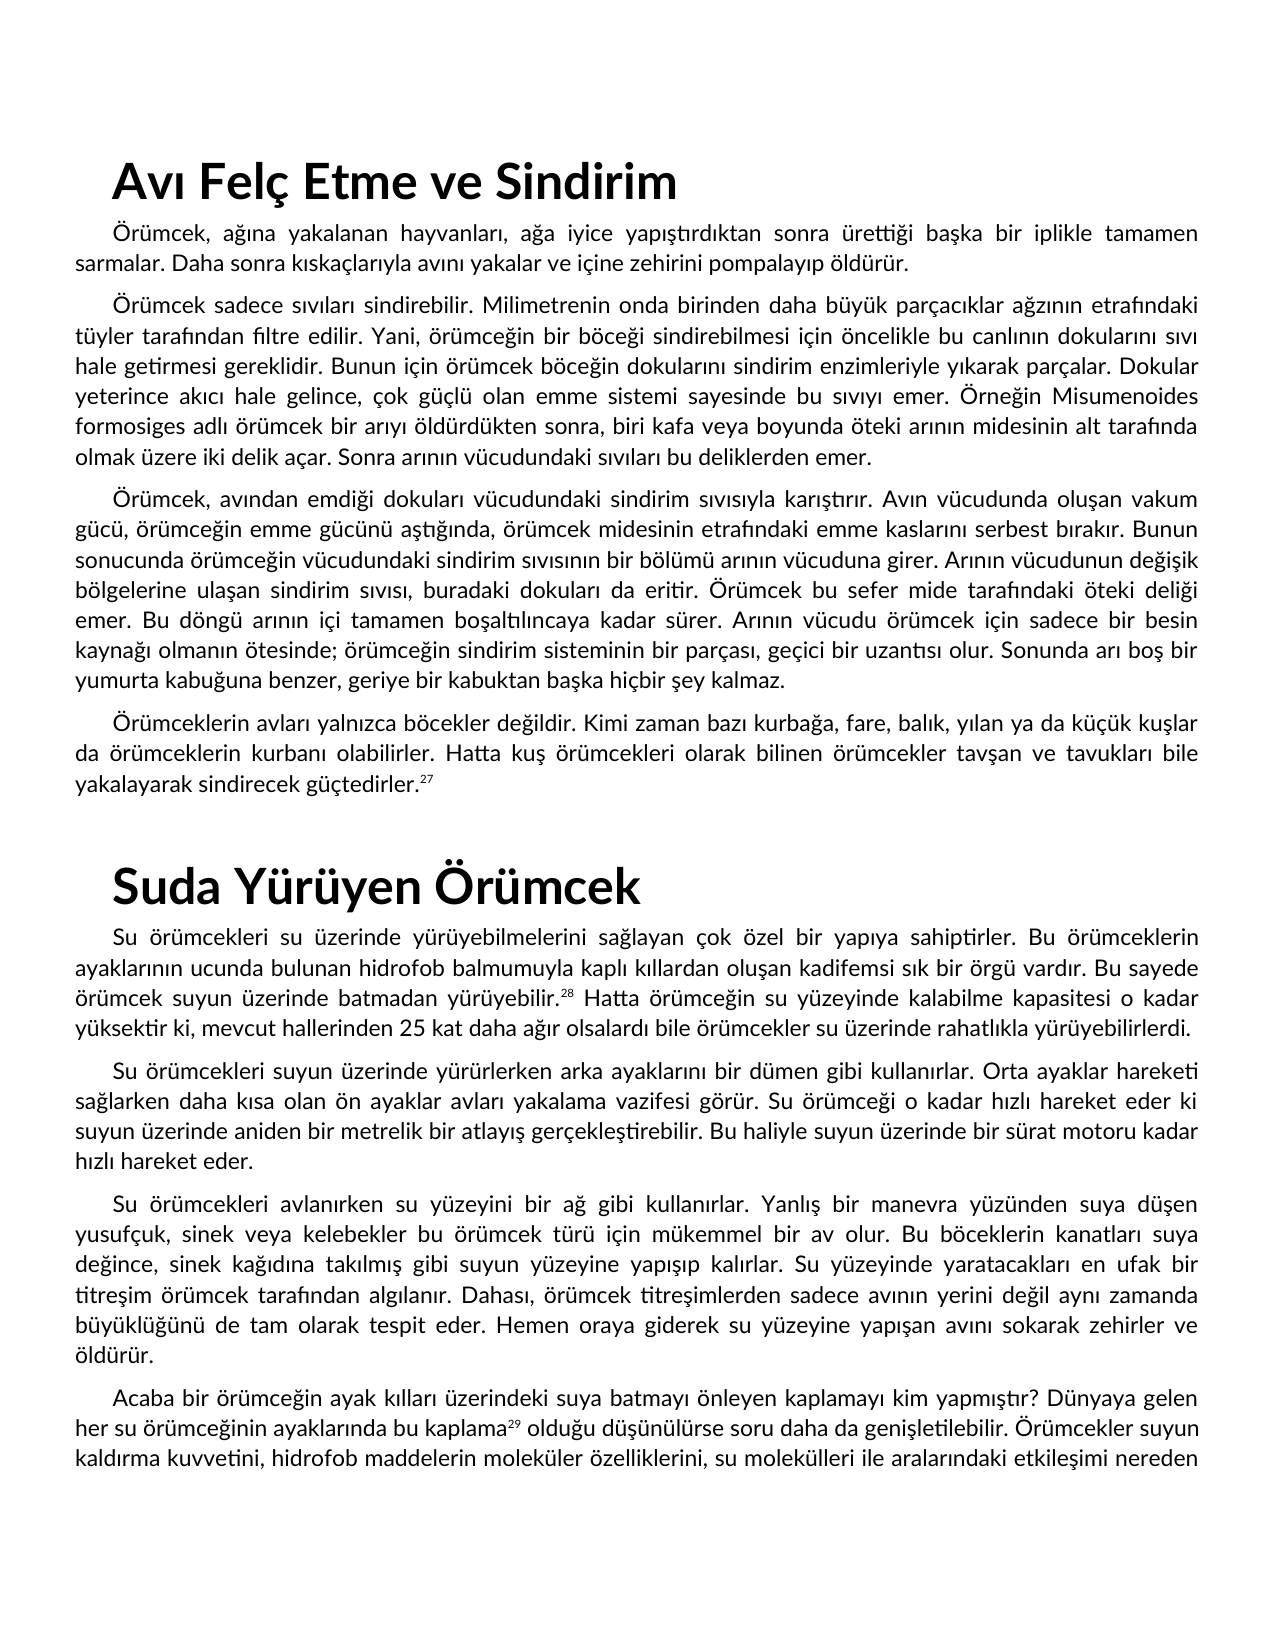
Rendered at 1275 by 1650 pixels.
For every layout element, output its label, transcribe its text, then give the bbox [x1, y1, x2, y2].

text Su örümcekleri su üzerinde yürüyebilmelerini sağlayan çok özel bir yapıya sahiptirler. Bu örümceklerin ayaklarının ucunda bulunan hidrofob balmumuyla kaplı kıllardan oluşan kadifemsi sık bir örgü vardır. Bu sayede örümcek suyun üzerinde batmadan yürüyebilir.28 Hatta örümceğin su yüzeyinde kalabilme kapasitesi o kadar yüksektir ki, mevcut hallerinden 25 kat daha ağır olsalardı bile örümcekler su üzerinde rahatlıkla yürüyebilirlerdi. [75, 923, 1200, 1041]
text Su örümcekleri suyun üzerinde yürürlerken arka ayaklarını bir dümen gibi kullanırlar. Orta ayaklar hareketi sağlarken daha kısa olan ön ayaklar avları yakalama vazifesi görür. Su örümceği o kadar hızlı hareket eder ki suyun üzerinde aniden bir metrelik bir atlayış gerçekleştirebilir. Bu haliyle suyun üzerinde bir sürat motoru kadar hızlı hareket eder. [75, 1056, 1200, 1174]
text Su örümcekleri avlanırken su yüzeyini bir ağ gibi kullanırlar. Yanlış bir manevra yüzünden suya düşen yusufçuk, sinek veya kelebekler bu örümcek türü için mükemmel bir av olur. Bu böceklerin kanatları suya değince, sinek kağıdına takılmış gibi suyun yüzeyine yapışıp kalırlar. Su yüzeyinde yaratacakları en ufak bir titreşim örümcek tarafından algılanır. Dahası, örümcek titreşimlerden sadece avının yerini değil aynı zamanda büyüklüğünü de tam olarak tespit eder. Hemen oraya giderek su yüzeyine yapışan avını sokarak zehirler ve öldürür. [75, 1190, 1200, 1368]
subtitle Suda Yürüyen Örümcek [112, 855, 1200, 915]
text Örümcek, ağına yakalanan hayvanları, ağa iyice yapıştırdıktan sonra ürettiği başka bir iplikle tamamen sarmalar. Daha sonra kıskaçlarıyla avını yakalar ve içine zehirini pompalayıp öldürür. [75, 218, 1200, 276]
text Örümcek, avından emdiği dokuları vücudundaki sindirim sıvısıyla karıştırır. Avın vücudunda oluşan vakum gücü, örümceğin emme gücünü aştığında, örümcek midesinin etrafındaki emme kaslarını serbest bırakır. Bunun sonucunda örümceğin vücudundaki sindirim sıvısının bir bölümü arının vücuduna girer. Arının vücudunun değişik bölgelerine ulaşan sindirim sıvısı, buradaki dokuları da eritir. Örümcek bu sefer mide tarafındaki öteki deliği emer. Bu döngü arının içi tamamen boşaltılıncaya kadar sürer. Arının vücudu örümcek için sadece bir besin kaynağı olmanın ötesinde; örümceğin sindirim sisteminin bir parçası, geçici bir uzantısı olur. Sonunda arı boş bir yumurta kabuğuna benzer, geriye bir kabuktan başka hiçbir şey kalmaz. [75, 485, 1200, 694]
subtitle Avı Felç Etme ve Sindirim [112, 150, 1200, 210]
text Örümcek sadece sıvıları sindirebilir. Milimetrenin onda birinden daha büyük parçacıklar ağzının etrafındaki tüyler tarafından filtre edilir. Yani, örümceğin bir böceği sindirebilmesi için öncelikle bu canlının dokularını sıvı hale getirmesi gereklidir. Bunun için örümcek böceğin dokularını sindirim enzimleriyle yıkarak parçalar. Dokular yeterince akıcı hale gelince, çok güçlü olan emme sistemi sayesinde bu sıvıyı emer. Örneğin Misumenoides formosiges adlı örümcek bir arıyı öldürdükten sonra, biri kafa veya boyunda öteki arının midesinin alt tarafında olmak üzere iki delik açar. Sonra arının vücudundaki sıvıları bu deliklerden emer. [75, 291, 1200, 470]
text Örümceklerin avları yalnızca böcekler değildir. Kimi zaman bazı kurbağa, fare, balık, yılan ya da küçük kuşlar da örümceklerin kurbanı olabilirler. Hatta kuş örümcekleri olarak bilinen örümcekler tavşan ve tavukları bile yakalayarak sindirecek güçtedirler.27 [75, 709, 1200, 797]
text Acaba bir örümceğin ayak kılları üzerindeki suya batmayı önleyen kaplamayı kim yapmıştır? Dünyaya gelen her su örümceğinin ayaklarında bu kaplama29 olduğu düşünülürse soru daha da genişletilebilir. Örümcekler suyun kaldırma kuvvetini, hidrofob maddelerin moleküler özelliklerini, su molekülleri ile aralarındaki etkileşimi nereden [75, 1383, 1200, 1471]
